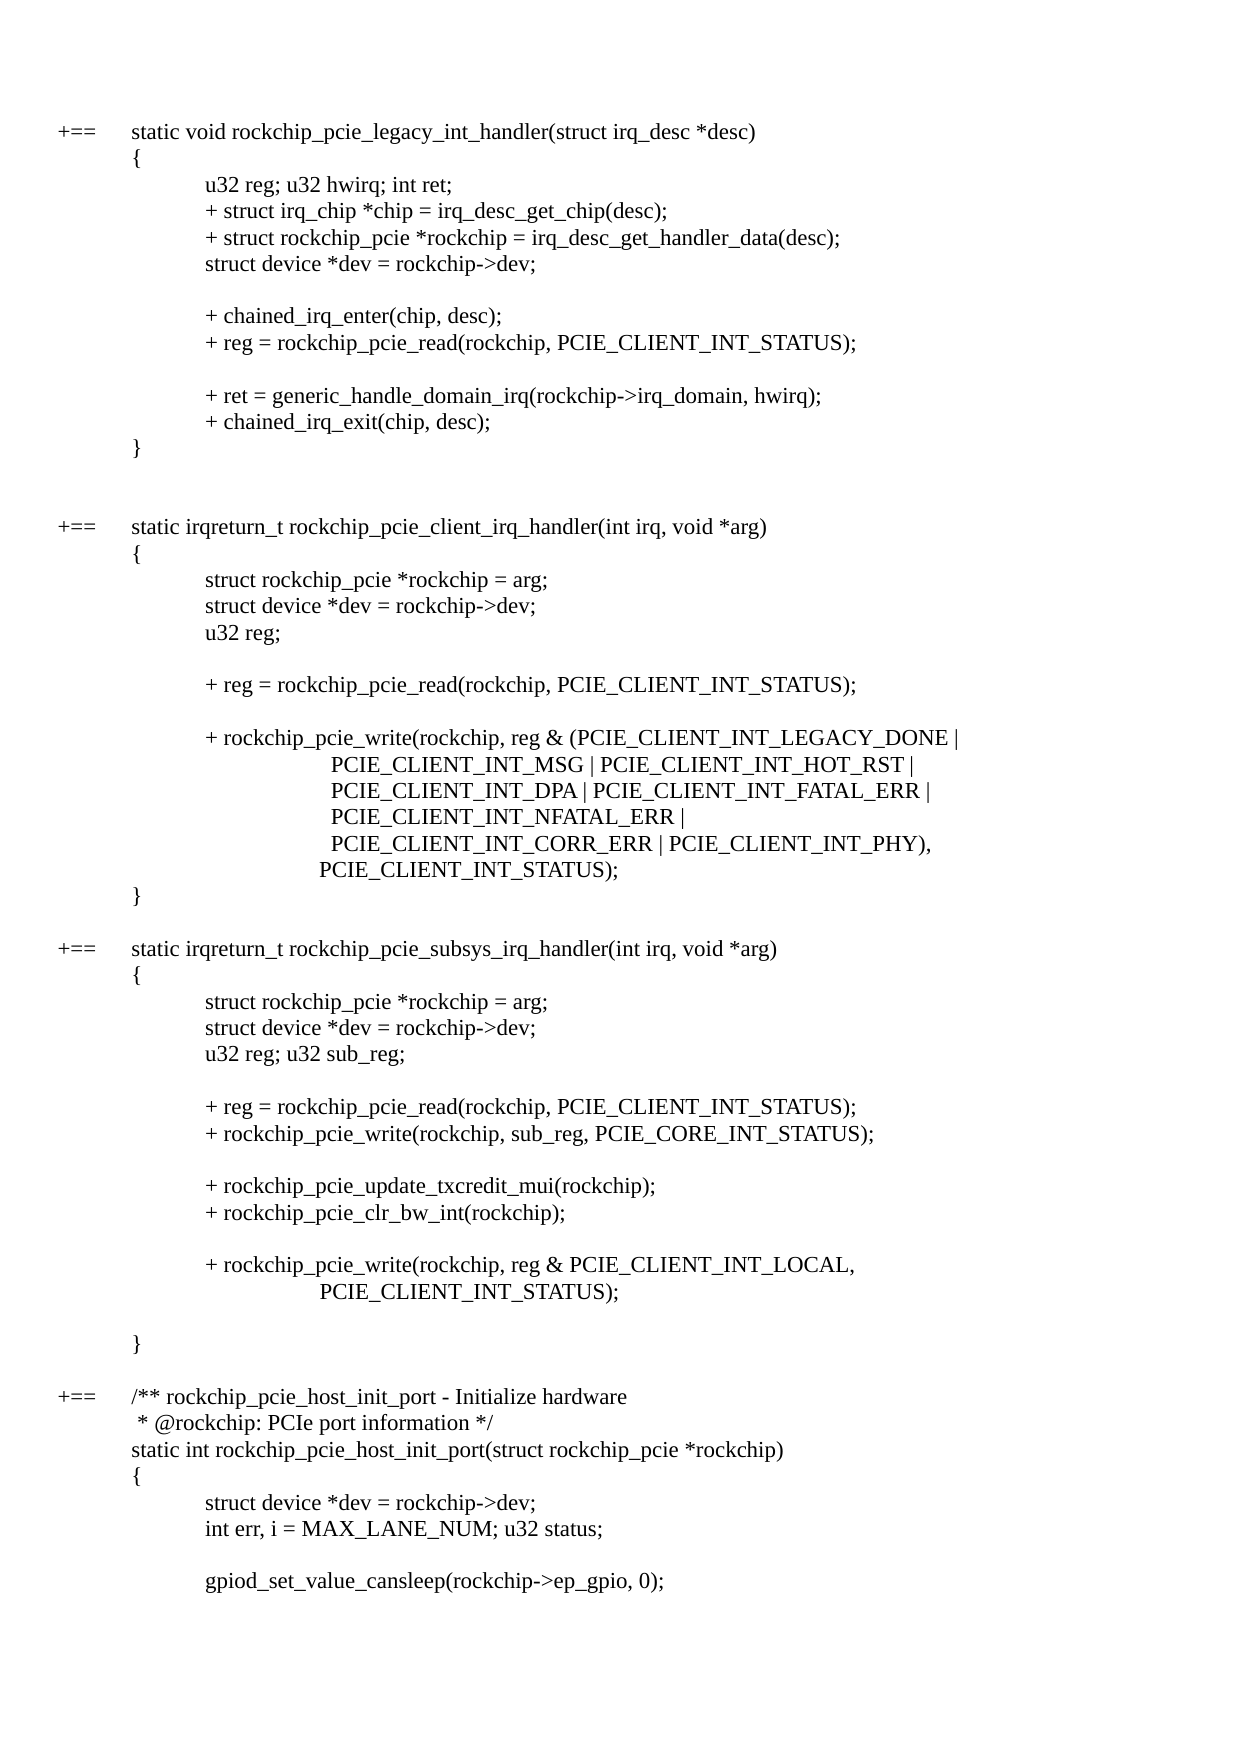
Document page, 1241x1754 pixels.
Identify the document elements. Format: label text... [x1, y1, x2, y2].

text u32 reg; u32 hwirq; int ret; [57, 171, 1122, 197]
text u32 reg; [57, 619, 1122, 645]
text struct device *dev = rockchip->dev; [57, 250, 1122, 276]
text PCIE_CLIENT_INT_DPA | PCIE_CLIENT_INT_FATAL_ERR | [57, 777, 1122, 803]
text + rockchip_pcie_write(rockchip, sub_reg, PCIE_CORE_INT_STATUS); [57, 1119, 1122, 1146]
text + struct rockchip_pcie *rockchip = irq_desc_get_handler_data(desc); [57, 223, 1122, 250]
text struct rockchip_pcie *rockchip = arg; [57, 566, 1122, 592]
text struct device *dev = rockchip->dev; [57, 1488, 1122, 1515]
text * @rockchip: PCIe port information */ [57, 1409, 1122, 1436]
text + reg = rockchip_pcie_read(rockchip, PCIE_CLIENT_INT_STATUS); [57, 1093, 1122, 1119]
text +== static void rockchip_pcie_legacy_int_handler(struct irq_desc *desc) [57, 118, 1122, 144]
text + rockchip_pcie_clr_bw_int(rockchip); [57, 1199, 1122, 1225]
text struct device *dev = rockchip->dev; [57, 592, 1122, 619]
text { [57, 144, 1122, 171]
text + reg = rockchip_pcie_read(rockchip, PCIE_CLIENT_INT_STATUS); [57, 329, 1122, 355]
text gpiod_set_value_cansleep(rockchip->ep_gpio, 0); [57, 1568, 1122, 1594]
text + chained_irq_exit(chip, desc); [57, 408, 1122, 434]
text } [57, 1330, 1122, 1357]
text static int rockchip_pcie_host_init_port(struct rockchip_pcie *rockchip) [57, 1436, 1122, 1462]
text + rockchip_pcie_write(rockchip, reg & (PCIE_CLIENT_INT_LEGACY_DONE | [57, 724, 1122, 751]
text PCIE_CLIENT_INT_NFATAL_ERR | [57, 803, 1122, 830]
text PCIE_CLIENT_INT_STATUS); [57, 856, 1122, 882]
text +== /** rockchip_pcie_host_init_port - Initialize hardware [57, 1383, 1122, 1409]
text { [57, 961, 1122, 988]
text +== static irqreturn_t rockchip_pcie_client_irq_handler(int irq, void *arg) [57, 513, 1122, 540]
text +== static irqreturn_t rockchip_pcie_subsys_irq_handler(int irq, void *arg) [57, 935, 1122, 961]
text PCIE_CLIENT_INT_MSG | PCIE_CLIENT_INT_HOT_RST | [57, 751, 1122, 777]
text PCIE_CLIENT_INT_CORR_ERR | PCIE_CLIENT_INT_PHY), [57, 830, 1122, 856]
text struct device *dev = rockchip->dev; [57, 1014, 1122, 1041]
text { [57, 1462, 1122, 1488]
text + reg = rockchip_pcie_read(rockchip, PCIE_CLIENT_INT_STATUS); [57, 672, 1122, 698]
text + struct irq_chip *chip = irq_desc_get_chip(desc); [57, 197, 1122, 223]
text + rockchip_pcie_update_txcredit_mui(rockchip); [57, 1172, 1122, 1199]
text PCIE_CLIENT_INT_STATUS); [57, 1278, 1122, 1304]
text + rockchip_pcie_write(rockchip, reg & PCIE_CLIENT_INT_LOCAL, [57, 1251, 1122, 1278]
text } [57, 434, 1122, 461]
text + chained_irq_enter(chip, desc); [57, 303, 1122, 329]
text } [57, 882, 1122, 909]
text int err, i = MAX_LANE_NUM; u32 status; [57, 1515, 1122, 1541]
text struct rockchip_pcie *rockchip = arg; [57, 988, 1122, 1014]
text u32 reg; u32 sub_reg; [57, 1041, 1122, 1067]
text { [57, 540, 1122, 566]
text + ret = generic_handle_domain_irq(rockchip->irq_domain, hwirq); [57, 382, 1122, 408]
